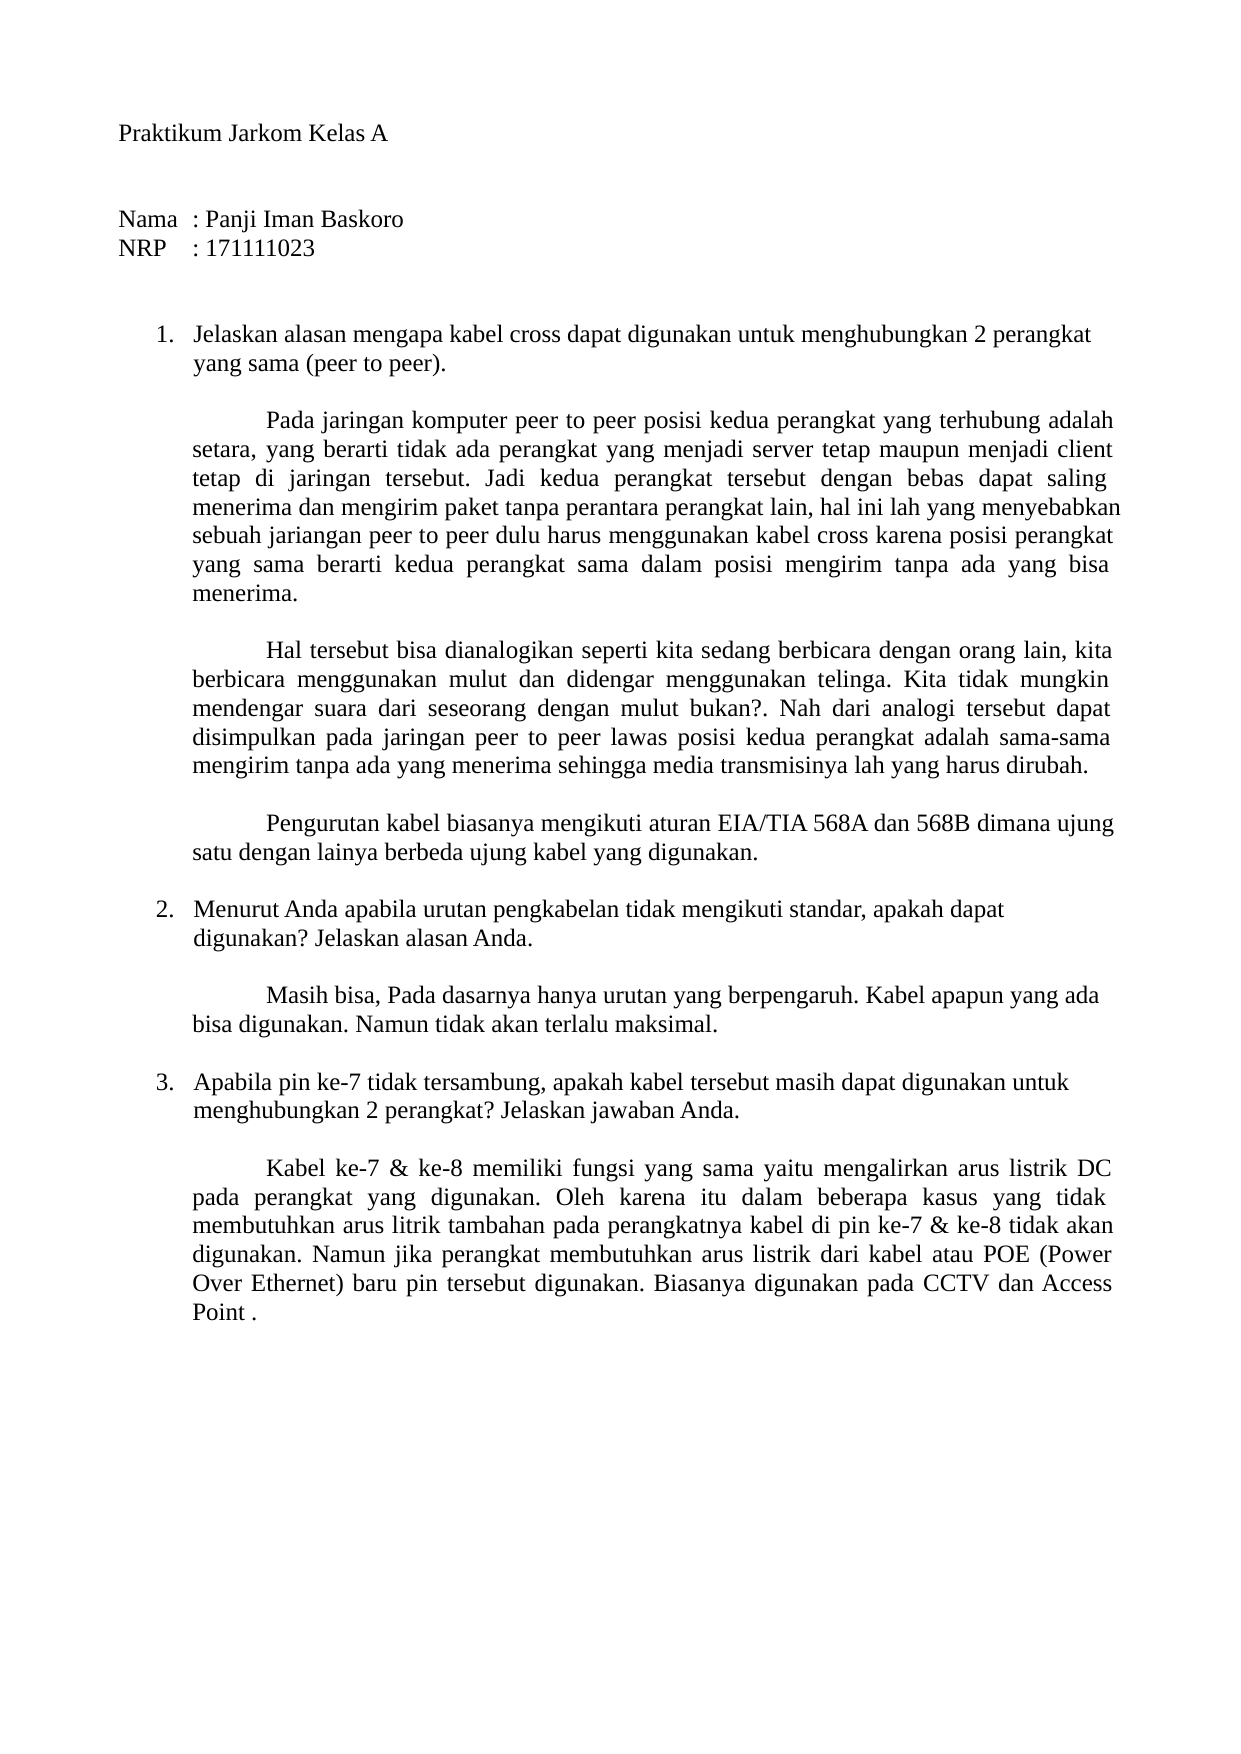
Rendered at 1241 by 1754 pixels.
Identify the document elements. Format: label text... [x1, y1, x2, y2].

text NRP : 171111023 [118, 233, 1122, 262]
text Kabel ke-7 & ke-8 memiliki fungsi yang sama yaitu mengalirkan arus listrik DC pada perangkat yang digunakan. Oleh karena itu dalam beberapa kasus yang tidak membutuhkan arus litrik tambahan pada perangkatnya kabel di pin ke-7 & ke-8 tidak akan digunakan. Namun jika perangkat membutuhkan arus listrik dari kabel atau POE (Power Over Ethernet) baru pin tersebut digunakan. Biasanya digunakan pada CCTV dan Access Point . [118, 1153, 1122, 1326]
text Nama : Panji Iman Baskoro [118, 204, 1122, 233]
text Pada jaringan komputer peer to peer posisi kedua perangkat yang terhubung adalah setara, yang berarti tidak ada perangkat yang menjadi server tetap maupun menjadi client tetap di jaringan tersebut. Jadi kedua perangkat tersebut dengan bebas dapat saling menerima dan mengirim paket tanpa perantara perangkat lain, hal ini lah yang menyebabkan sebuah jariangan peer to peer dulu harus menggunakan kabel cross karena posisi perangkat yang sama berarti kedua perangkat sama dalam posisi mengirim tanpa ada yang bisa menerima. [118, 406, 1122, 607]
text Pengurutan kabel biasanya mengikuti aturan EIA/TIA 568A dan 568B dimana ujung satu dengan lainya berbeda ujung kabel yang digunakan. [118, 808, 1122, 866]
list Jelaskan alasan mengapa kabel cross dapat digunakan untuk menghubungkan 2 perangkat yang sama (peer to peer). [156, 319, 1122, 377]
list Menurut Anda apabila urutan pengkabelan tidak mengikuti standar, apakah dapat digunakan? Jelaskan alasan Anda. [156, 894, 1122, 952]
text Praktikum Jarkom Kelas A [118, 118, 1122, 147]
text Masih bisa, Pada dasarnya hanya urutan yang berpengaruh. Kabel apapun yang ada bisa digunakan. Namun tidak akan terlalu maksimal. [118, 981, 1122, 1038]
list Apabila pin ke-7 tidak tersambung, apakah kabel tersebut masih dapat digunakan untuk [156, 1067, 1122, 1096]
text Hal tersebut bisa dianalogikan seperti kita sedang berbicara dengan orang lain, kita berbicara menggunakan mulut dan didengar menggunakan telinga. Kita tidak mungkin mendengar suara dari seseorang dengan mulut bukan?. Nah dari analogi tersebut dapat disimpulkan pada jaringan peer to peer lawas posisi kedua perangkat adalah sama-sama mengirim tanpa ada yang menerima sehingga media transmisinya lah yang harus dirubah. [118, 636, 1122, 779]
list menghubungkan 2 perangkat? Jelaskan jawaban Anda. [156, 1096, 1122, 1124]
